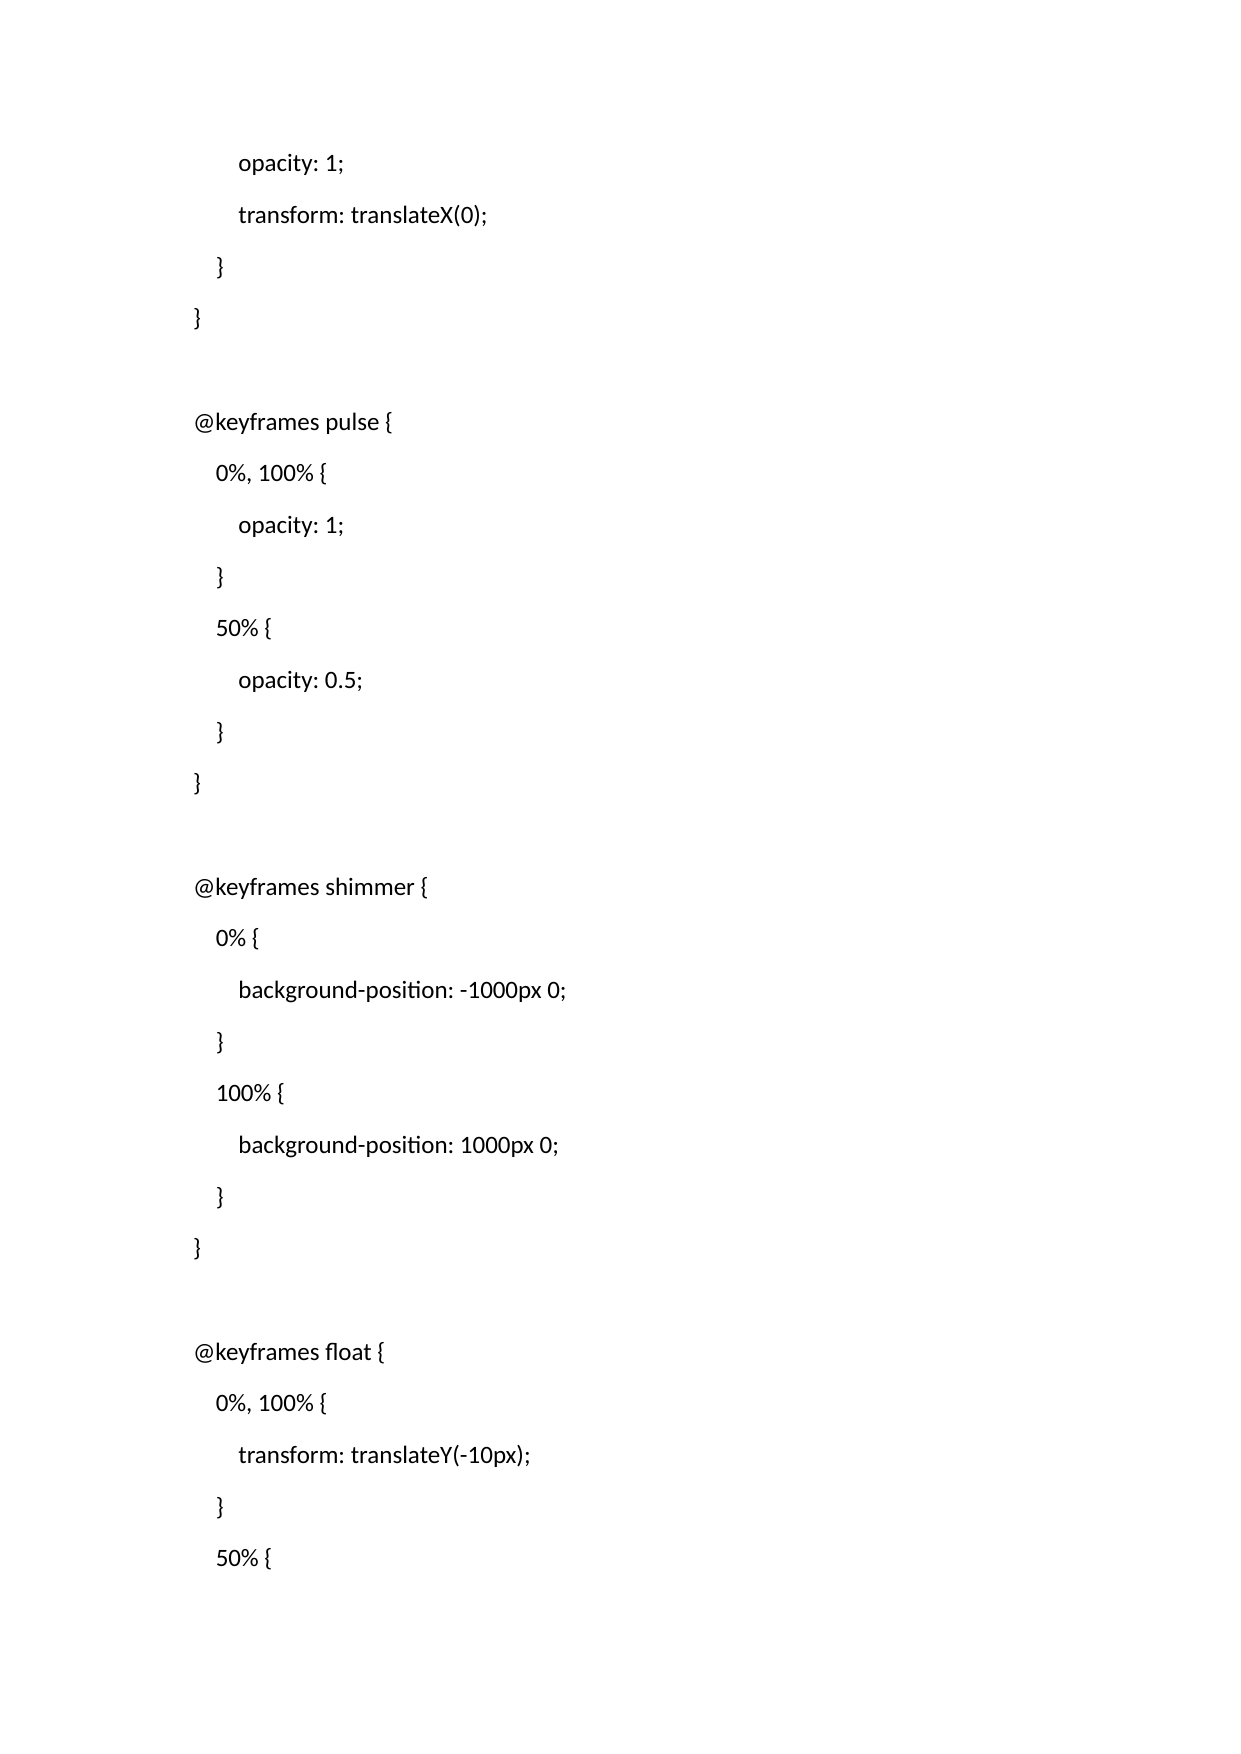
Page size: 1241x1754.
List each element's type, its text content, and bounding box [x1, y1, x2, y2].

text } [148, 1026, 1093, 1056]
text background-position: -1000px 0; [148, 974, 1093, 1005]
text 50% { [148, 613, 1093, 643]
text 0% { [148, 923, 1093, 953]
text } [148, 251, 1093, 281]
text 100% { [148, 1078, 1093, 1108]
text @keyframes float { [148, 1336, 1093, 1366]
text } [148, 1491, 1093, 1521]
text } [148, 303, 1093, 333]
text } [148, 561, 1093, 591]
text 0%, 100% { [148, 1388, 1093, 1418]
text opacity: 1; [148, 509, 1093, 540]
text background-position: 1000px 0; [148, 1129, 1093, 1160]
text } [148, 716, 1093, 746]
text transform: translateX(0); [148, 199, 1093, 230]
text opacity: 0.5; [148, 664, 1093, 695]
text opacity: 1; [148, 148, 1093, 178]
text 0%, 100% { [148, 458, 1093, 488]
text @keyframes shimmer { [148, 871, 1093, 901]
text @keyframes pulse { [148, 406, 1093, 436]
text transform: translateY(-10px); [148, 1439, 1093, 1470]
text } [148, 1233, 1093, 1263]
text 50% { [148, 1543, 1093, 1573]
text } [148, 768, 1093, 798]
text } [148, 1181, 1093, 1211]
